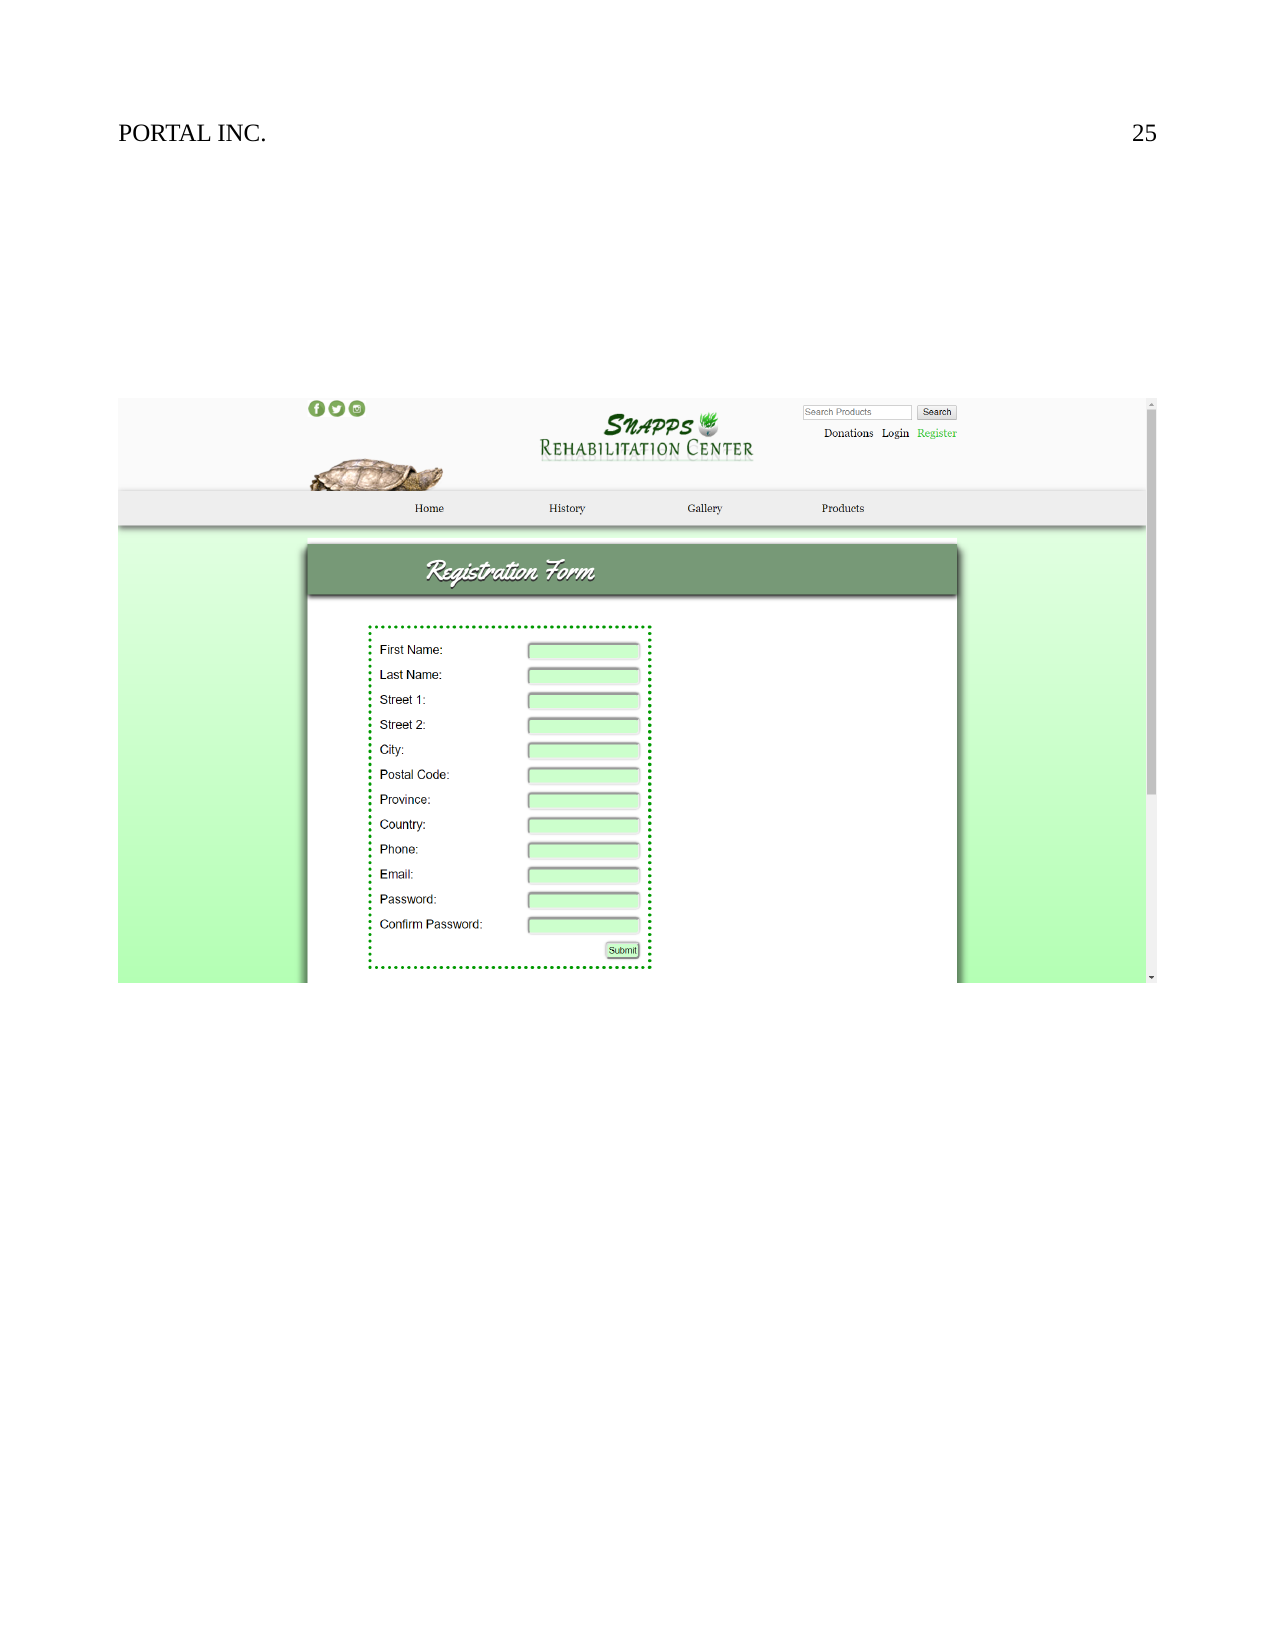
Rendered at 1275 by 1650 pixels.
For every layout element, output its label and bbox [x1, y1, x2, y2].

picture [118, 398, 1157, 983]
